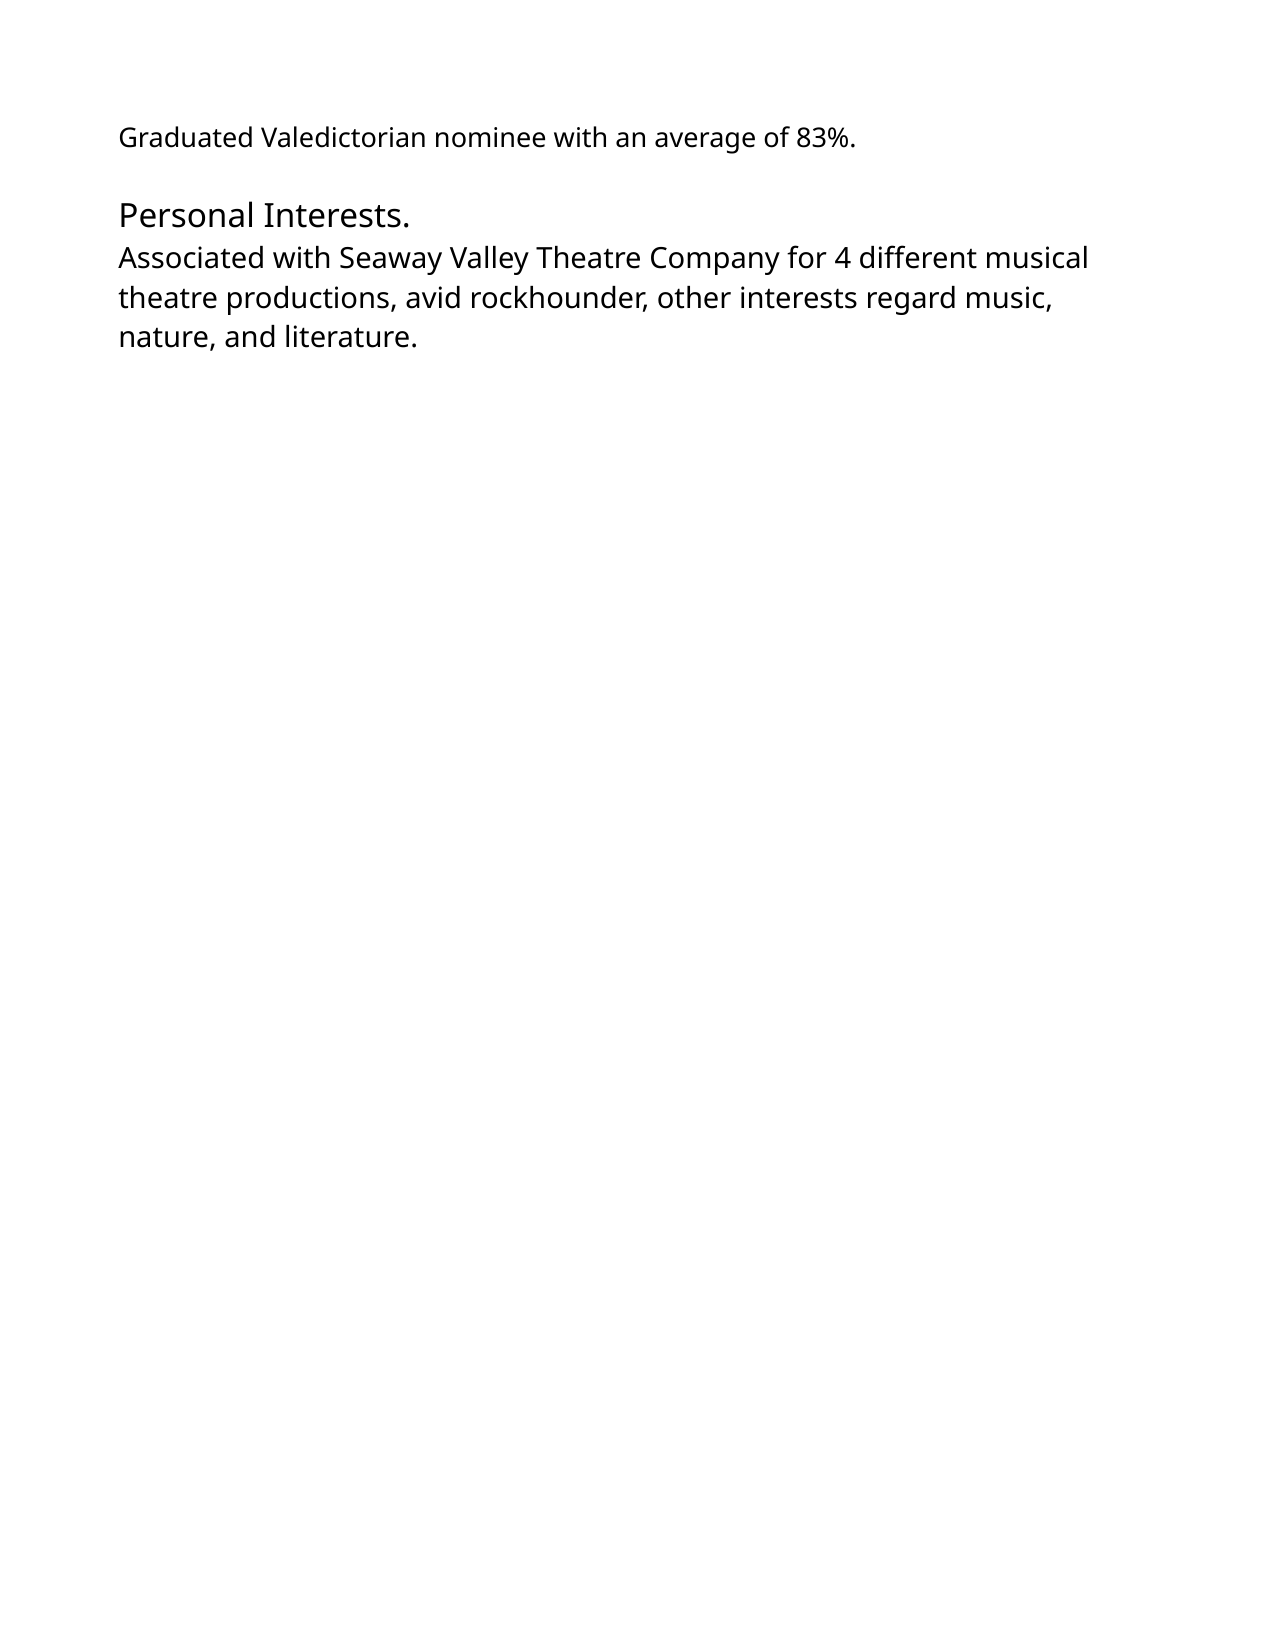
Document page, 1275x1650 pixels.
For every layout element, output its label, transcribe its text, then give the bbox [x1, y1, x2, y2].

text Graduated Valedictorian nominee with an average of 83%. [118, 118, 1157, 155]
text Personal Interests. [118, 192, 1157, 237]
text Associated with Seaway Valley Theatre Company for 4 different musical theatre productions, avid rockhounder, other interests regard music, nature, and literature. [118, 237, 1157, 356]
